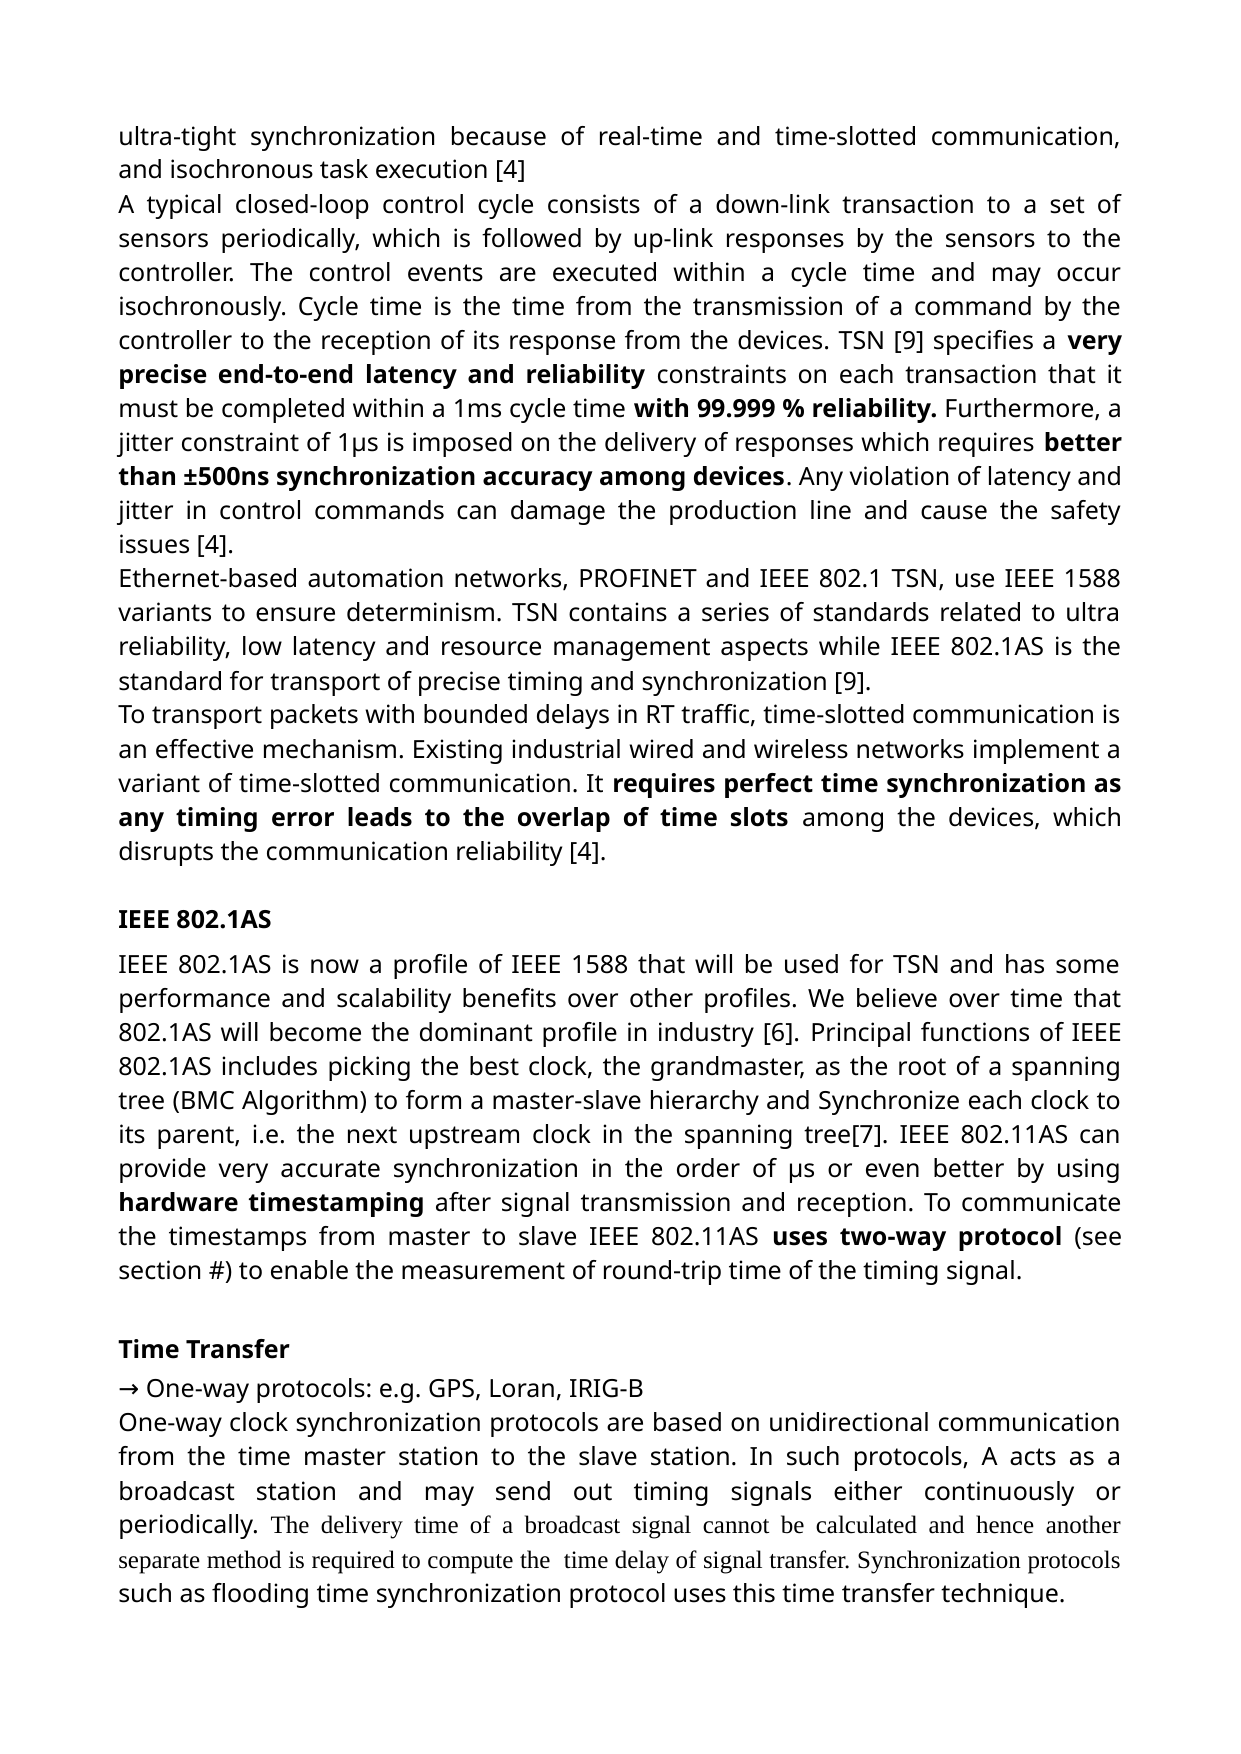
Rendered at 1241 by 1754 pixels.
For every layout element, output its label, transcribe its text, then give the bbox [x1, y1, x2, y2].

text ultra-tight synchronization because of real-time and time-slotted communication, and isochronous task execution [4] [118, 118, 1122, 186]
text Time Transfer [118, 1332, 1122, 1366]
text To transport packets with bounded delays in RT traffic, time-slotted communication is an effective mechanism. Existing industrial wired and wireless networks implement a variant of time-slotted communication. It requires perfect time synchronization as any timing error leads to the overlap of time slots among the devices, which disrupts the communication reliability [4]. [118, 697, 1122, 867]
text One-way clock synchronization protocols are based on unidirectional communication from the time master station to the slave station. In such protocols, A acts as a broadcast station and may send out timing signals either continuously or periodically. The delivery time of a broadcast signal cannot be calculated and hence another separate method is required to compute the time delay of signal transfer. Synchronization protocols such as flooding time synchronization protocol uses this time transfer technique. [118, 1405, 1122, 1609]
text → One-way protocols: e.g. GPS, Loran, IRIG-B [118, 1371, 1122, 1405]
text A typical closed-loop control cycle consists of a down-link transaction to a set of sensors periodically, which is followed by up-link responses by the sensors to the controller. The control events are executed within a cycle time and may occur isochronously. Cycle time is the time from the transmission of a command by the controller to the reception of its response from the devices. TSN [9] specifies a very precise end-to-end latency and reliability constraints on each transaction that it must be completed within a 1ms cycle time with 99.999 % reliability. Furthermore, a jitter constraint of 1µs is imposed on the delivery of responses which requires better than ±500ns synchronization accuracy among devices. Any violation of latency and jitter in control commands can damage the production line and cause the safety issues [4]. [118, 186, 1122, 561]
text Ethernet-based automation networks, PROFINET and IEEE 802.1 TSN, use IEEE 1588 variants to ensure determinism. TSN contains a series of standards related to ultra reliability, low latency and resource management aspects while IEEE 802.1AS is the standard for transport of precise timing and synchronization [9]. [118, 561, 1122, 697]
text IEEE 802.1AS is now a profile of IEEE 1588 that will be used for TSN and has some performance and scalability benefits over other profiles. We believe over time that 802.1AS will become the dominant profile in industry [6]. Principal functions of IEEE 802.1AS includes picking the best clock, the grandmaster, as the root of a spanning tree (BMC Algorithm) to form a master-slave hierarchy and Synchronize each clock to its parent, i.e. the next upstream clock in the spanning tree[7]. IEEE 802.11AS can provide very accurate synchronization in the order of µs or even better by using hardware timestamping after signal transmission and reception. To communicate the timestamps from master to slave IEEE 802.11AS uses two-way protocol (see section #) to enable the measurement of round-trip time of the timing signal. [118, 946, 1122, 1287]
text IEEE 802.1AS [118, 902, 1122, 936]
